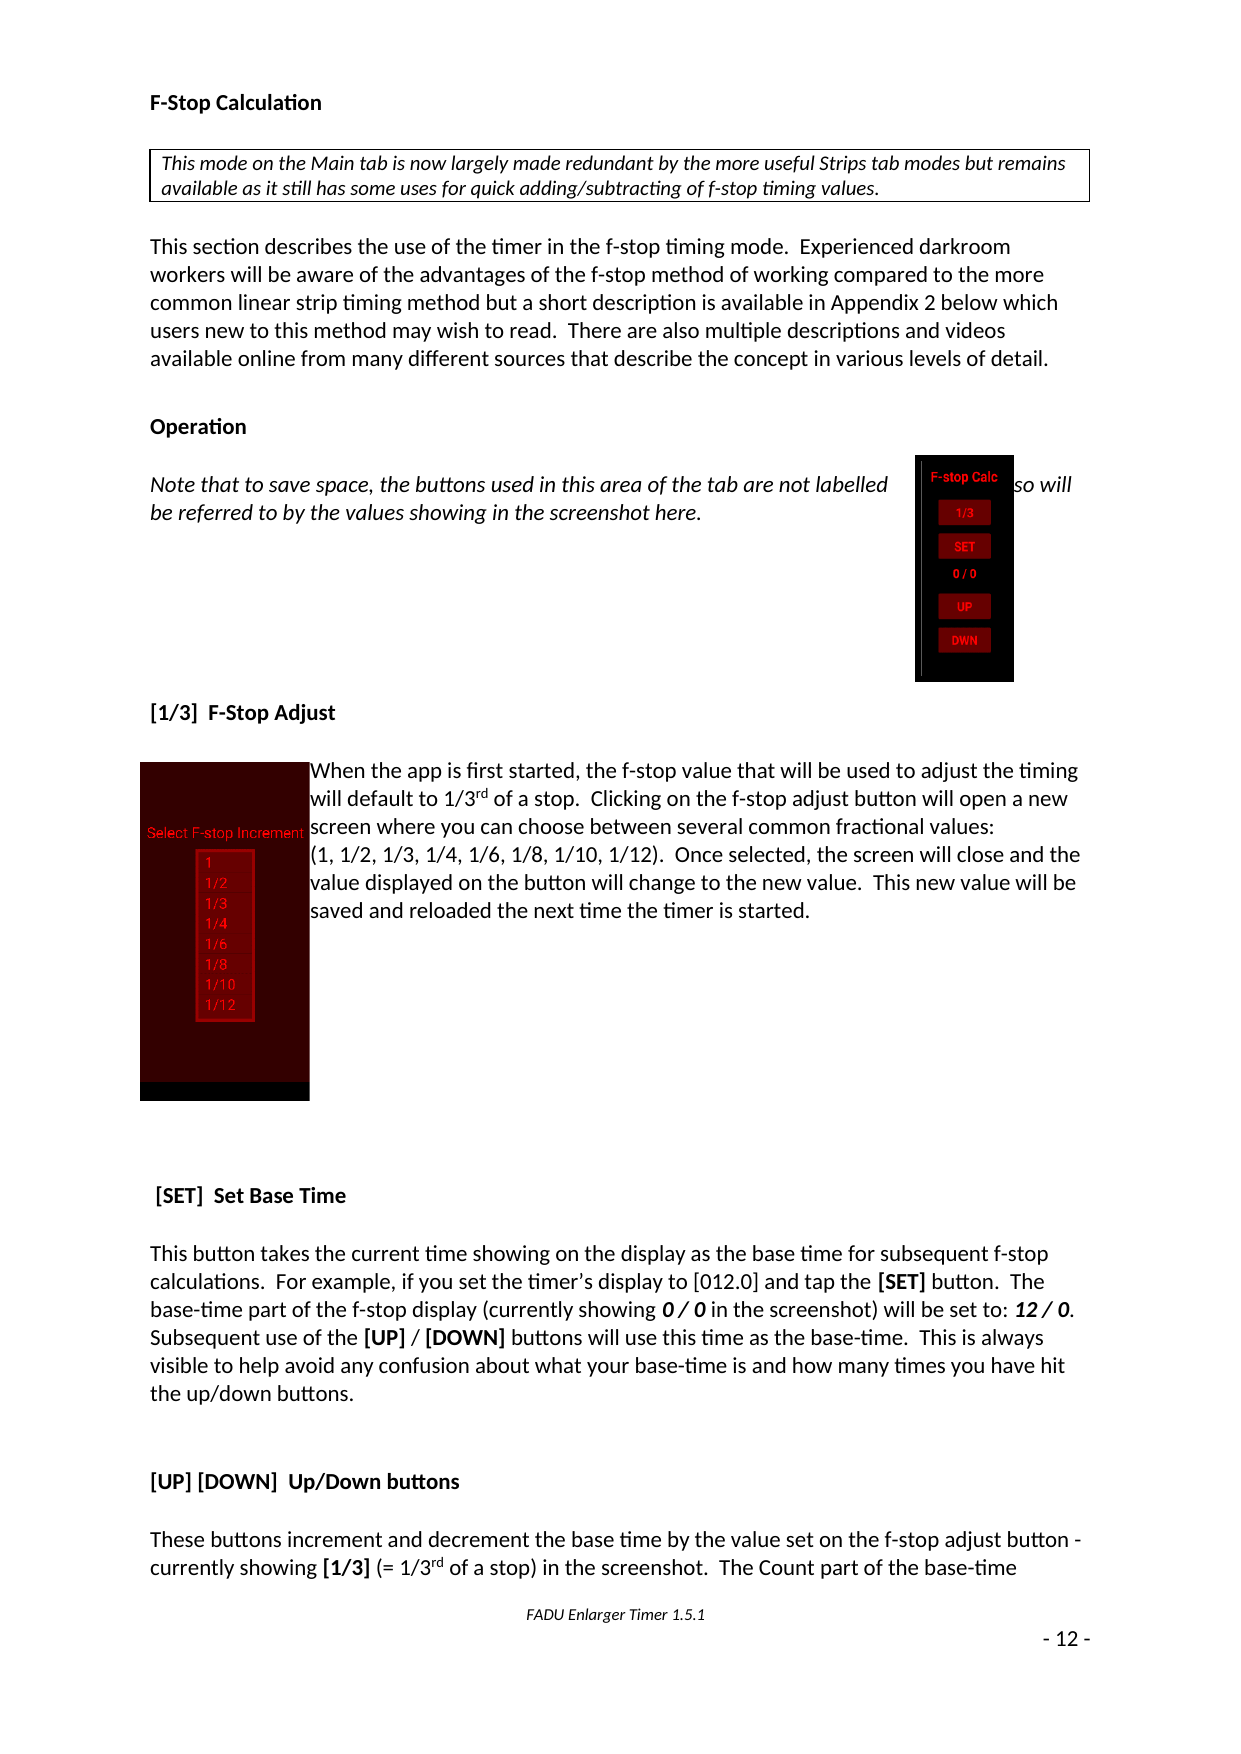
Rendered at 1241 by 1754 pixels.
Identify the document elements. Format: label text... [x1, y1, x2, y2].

text These buttons increment and decrement the base time by the value set on the f-stop adjust button - currently showing [1/3] (= 1/3rd of a stop) in the screenshot. The Count part of the base-time [150, 1525, 1090, 1581]
text (1, 1/2, 1/3, 1/4, 1/6, 1/8, 1/10, 1/12). Once selected, the screen will close and the value displayed on the button will change to the new value. This new value will be saved and reloaded the next time the timer is started. [310, 841, 1090, 924]
subtitle [1/3] F-Stop Adjust [150, 698, 1090, 727]
subtitle [UP] [DOWN] Up/Down buttons [150, 1467, 1090, 1495]
text Note that to save space, the buttons used in this area of the tab are not labelled so will be referred to by the values showing in the screenshot here. [150, 470, 915, 526]
table_header This mode on the Main tab is now largely made redundant by the more useful Strips tab modes but remains available as it still has some uses for quick adding/subtracting of f-stop timing values. [151, 150, 1089, 201]
text This button takes the current time showing on the display as the base time for subsequent f-stop calculations. For example, if you set the timer’s display to [012.0] and tap the [SET] button. The base-time part of the f-stop display (currently showing 0 / 0 in the screenshot) will be set to: 12 / 0. Subsequent use of the [UP] / [DOWN] buttons will use this time as the base-time. This is always visible to help avoid any confusion about what your base-time is and how many times you have hit the up/down buttons. [150, 1239, 1090, 1407]
text When the app is first started, the f-stop value that will be used to adjust the timing will default to 1/3rd of a stop. Clicking on the f-stop adjust button will open a new screen where you can choose between several common fractional values: [150, 756, 1090, 841]
subtitle [SET] Set Base Time [150, 1181, 1090, 1209]
text Note that to save space, the buttons used in this area of the tab are not labelled so will be referred to by the values showing in the screenshot here. [1014, 470, 1090, 526]
subtitle F-Stop Calculation [150, 88, 1090, 117]
text This section describes the use of the timer in the f-stop timing mode. Experienced darkroom workers will be aware of the advantages of the f-stop method of working compared to the more common linear strip timing method but a short description is available in Appendix 2 below which users new to this method may wish to read. There are also multiple descriptions and videos available online from many different sources that describe the concept in various levels of detail. [150, 232, 1090, 372]
subtitle Operation [150, 412, 1090, 440]
